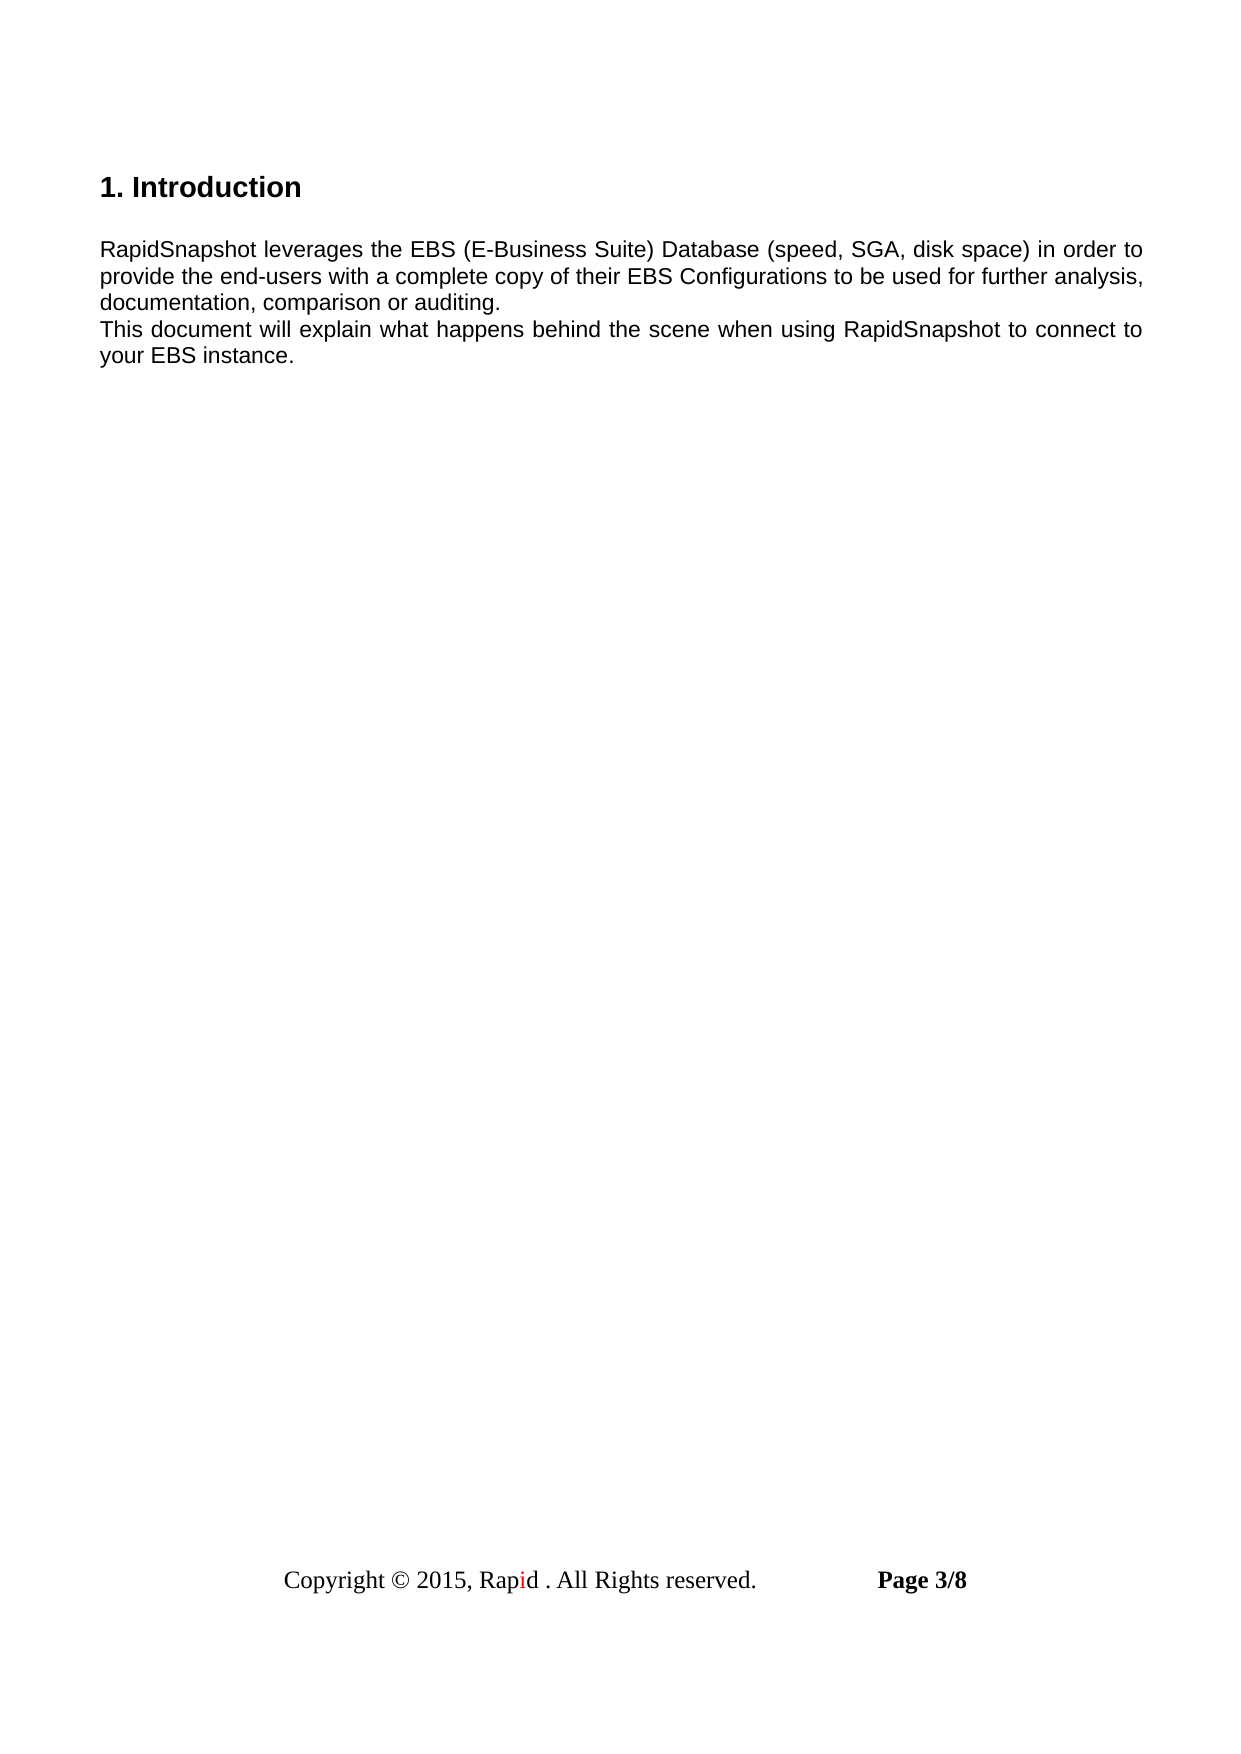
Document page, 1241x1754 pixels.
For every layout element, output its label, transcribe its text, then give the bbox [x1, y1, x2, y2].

text This document will explain what happens behind the scene when using RapidSnapshot to connect to your EBS instance. [99, 316, 1144, 368]
subtitle 1. Introduction [99, 170, 1144, 204]
text RapidSnapshot leverages the EBS (E-Business Suite) Database (speed, SGA, disk space) in order to provide the end-users with a complete copy of their EBS Configurations to be used for further analysis, documentation, comparison or auditing. [99, 236, 1144, 316]
